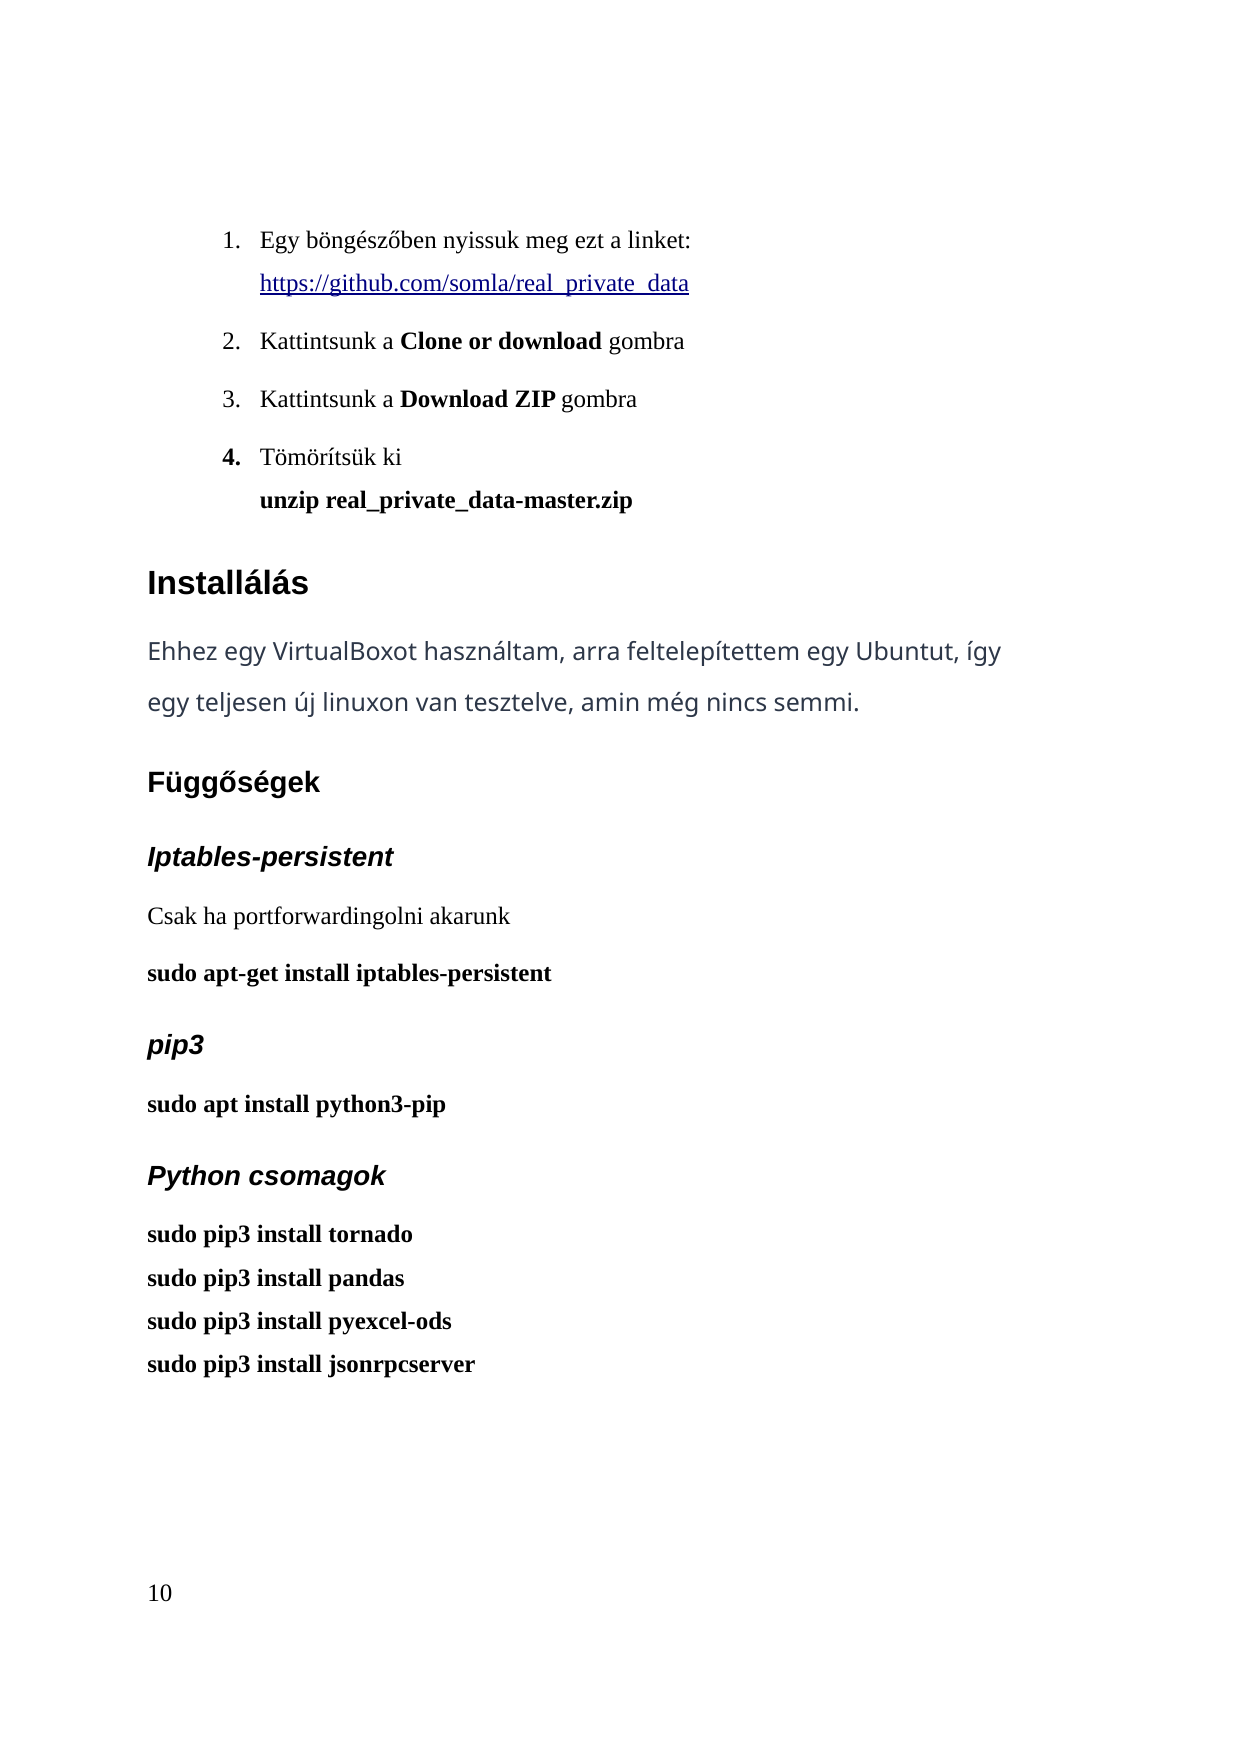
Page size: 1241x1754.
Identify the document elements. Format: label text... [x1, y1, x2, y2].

list Egy böngészőben nyissuk meg ezt a linket: https://github.com/somla/real_private_data [222, 225, 1033, 297]
subtitle pip3 [147, 1029, 1033, 1061]
subtitle Függőségek [147, 765, 1033, 799]
list Kattintsunk a Clone or download gombra [222, 326, 1033, 355]
text sudo apt-get install iptables-persistent [147, 958, 1033, 987]
text sudo pip3 install tornado sudo pip3 install pandas sudo pip3 install pyexcel-ods sudo pip3 install jsonrpcserver [147, 1219, 1033, 1378]
subtitle Installálás [147, 563, 1033, 602]
subtitle Iptables-persistent [147, 841, 1033, 872]
text Csak ha portforwardingolni akarunk [147, 901, 1033, 929]
text Ehhez egy VirtualBoxot használtam, arra feltelepítettem egy Ubuntut, így egy teljesen új linuxon van tesztelve, amin még nincs semmi. [147, 634, 1033, 719]
text sudo apt install python3-pip [147, 1089, 1033, 1118]
subtitle Python csomagok [147, 1159, 1033, 1191]
list Tömörítsük ki unzip real_private_data-master.zip [222, 442, 1033, 513]
list Kattintsunk a Download ZIP gombra [222, 384, 1033, 413]
